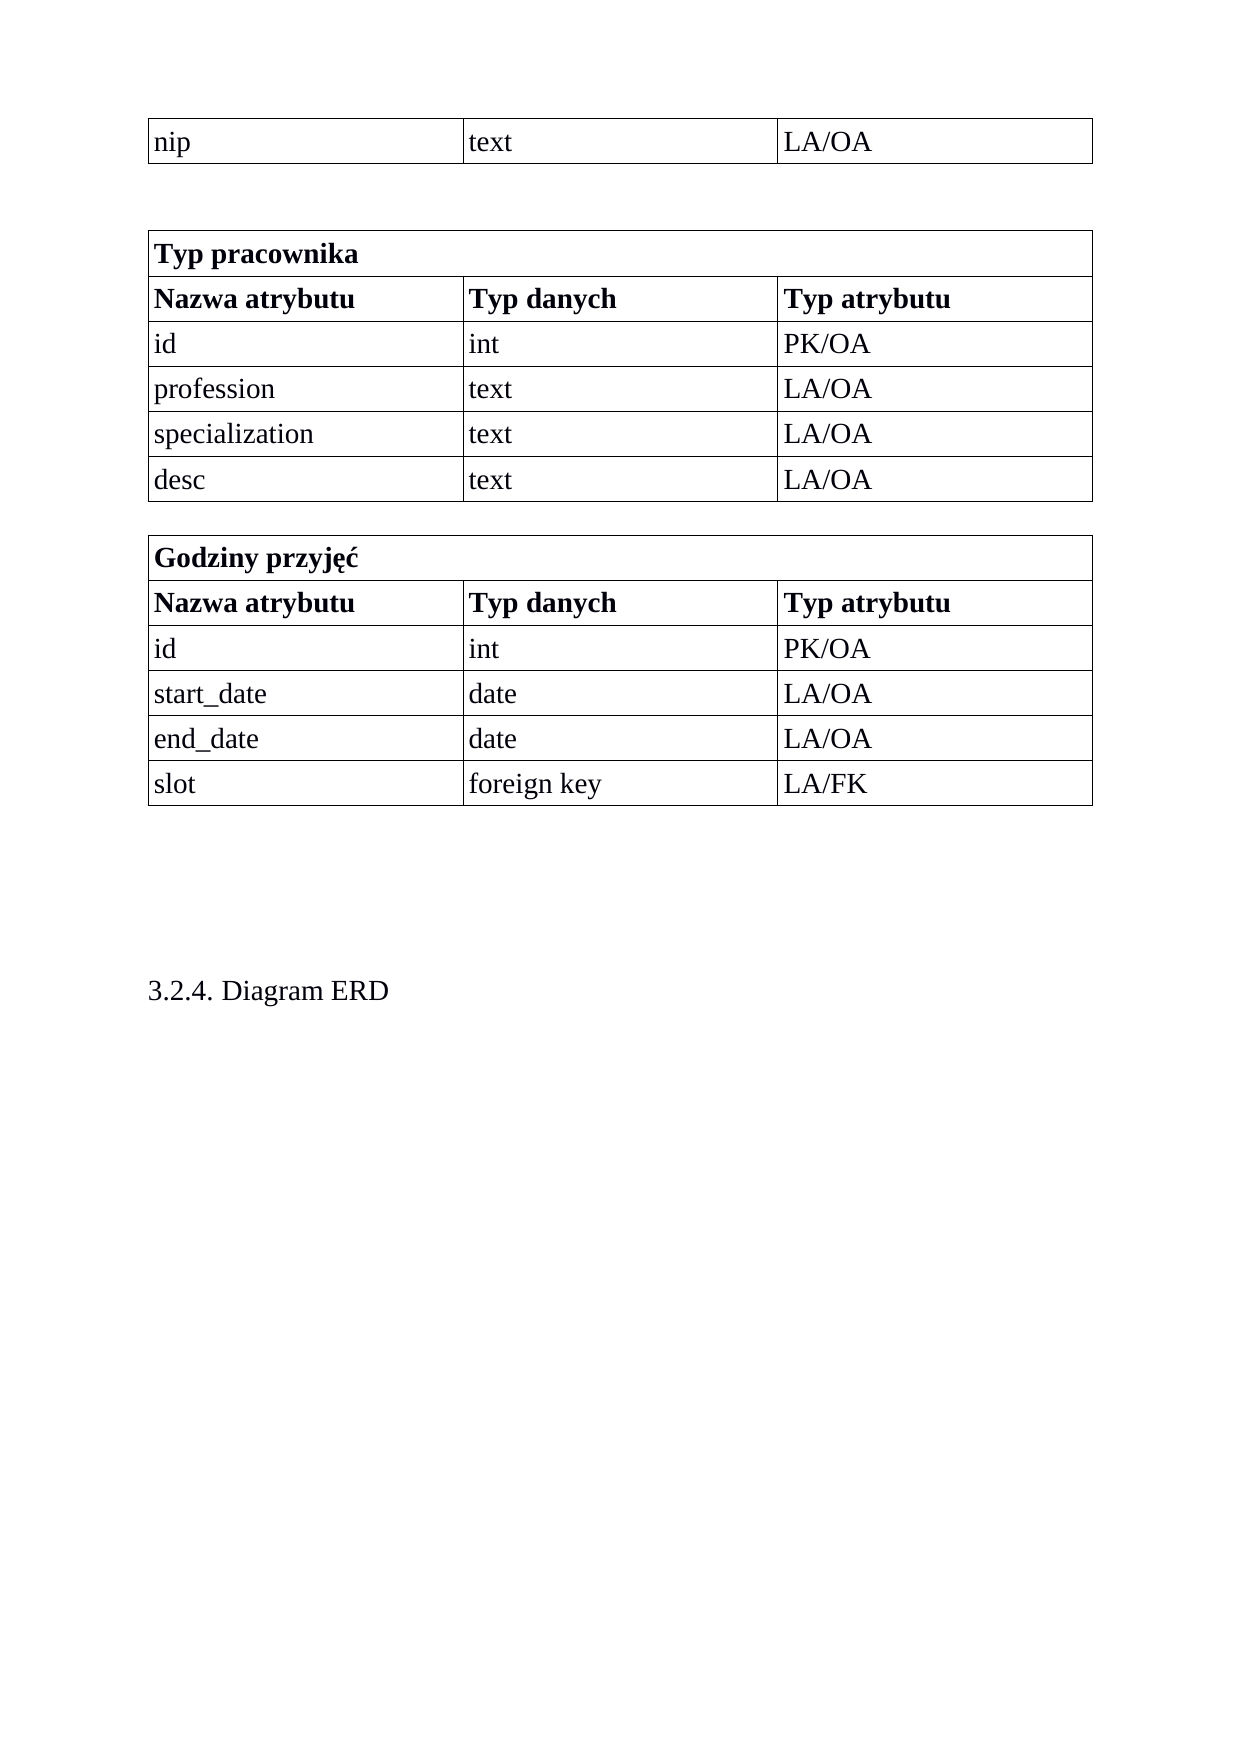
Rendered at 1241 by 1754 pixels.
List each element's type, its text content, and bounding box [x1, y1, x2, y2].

list Diagram ERD [148, 973, 1092, 1007]
table_cell id [149, 322, 463, 366]
table_cell LA/OA [778, 367, 1092, 411]
table_cell LA/OA [778, 457, 1092, 501]
table_cell date [464, 671, 777, 715]
table_cell LA/OA [778, 671, 1092, 715]
table_cell int [464, 626, 777, 670]
table_cell int [464, 322, 777, 366]
table_cell id [149, 626, 463, 670]
table_cell date [464, 716, 777, 760]
table_cell desc [149, 457, 463, 501]
table_cell Typ danych [464, 277, 777, 321]
table_cell LA/FK [778, 761, 1092, 805]
table_cell text [464, 119, 777, 163]
table_cell Typ atrybutu [778, 277, 1092, 321]
table_cell Nazwa atrybutu [149, 277, 463, 321]
table_cell text [464, 367, 777, 411]
table_cell LA/OA [778, 716, 1092, 760]
table_header Godziny przyjęć [149, 536, 1092, 580]
table_cell Typ danych [464, 581, 777, 625]
table_cell start_date [149, 671, 463, 715]
table_cell profession [149, 367, 463, 411]
table_cell slot [149, 761, 463, 805]
table_cell text [464, 457, 777, 501]
table_cell nip [149, 119, 463, 163]
table_cell PK/OA [778, 322, 1092, 366]
table_cell Typ atrybutu [778, 581, 1092, 625]
table_header Typ pracownika [149, 231, 1092, 276]
table_cell specialization [149, 412, 463, 456]
table_cell end_date [149, 716, 463, 760]
table_cell LA/OA [778, 412, 1092, 456]
table_cell PK/OA [778, 626, 1092, 670]
table_cell text [464, 412, 777, 456]
table_cell foreign key [464, 761, 777, 805]
table_cell Nazwa atrybutu [149, 581, 463, 625]
table_cell LA/OA [778, 119, 1092, 163]
